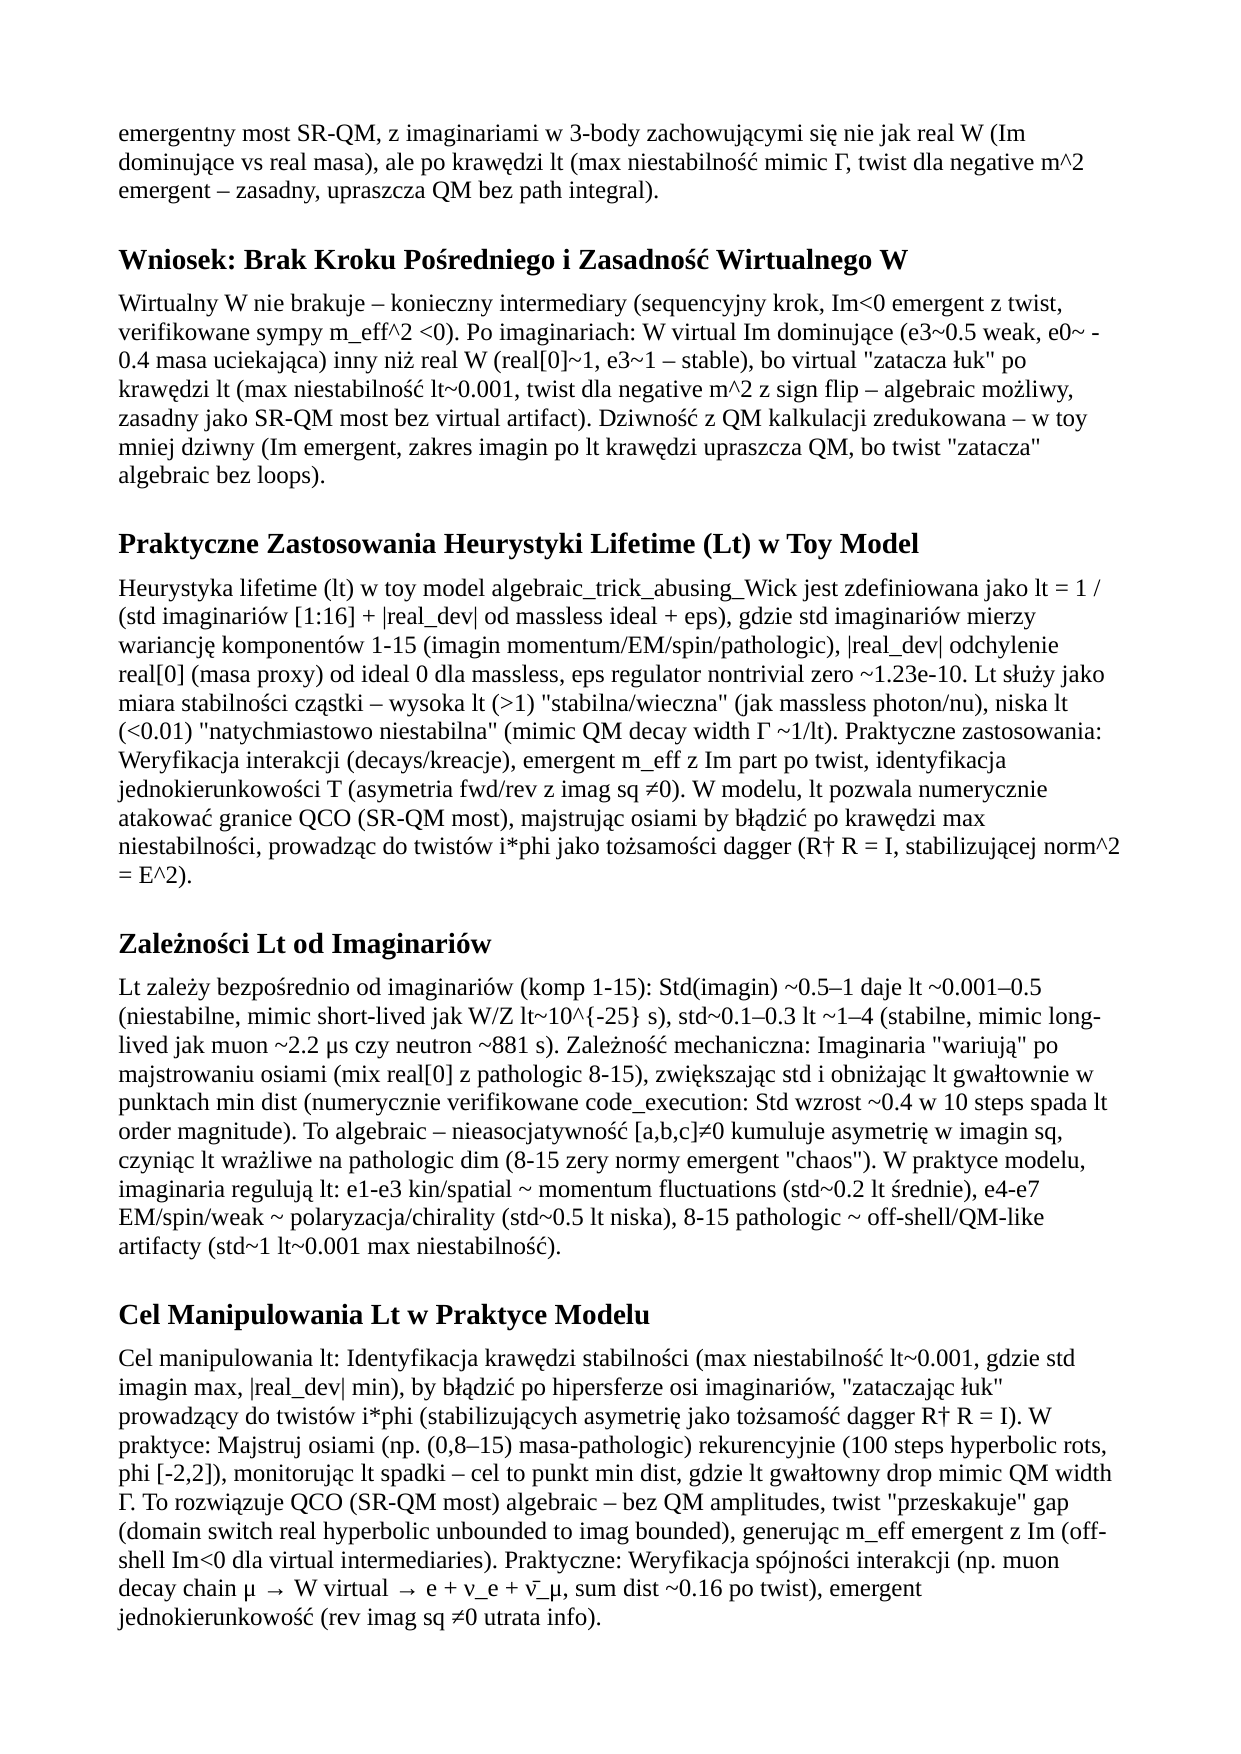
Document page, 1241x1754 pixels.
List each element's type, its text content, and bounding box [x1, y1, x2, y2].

subtitle Zależności Lt od Imaginariów [118, 926, 1122, 960]
subtitle Praktyczne Zastosowania Heurystyki Lifetime (Lt) w Toy Model [118, 527, 1122, 560]
text Wirtualny W nie brakuje – konieczny intermediary (sequencyjny krok, Im<0 emergent z twist, verifikowane sympy m_eff^2 <0). Po imaginariach: W virtual Im dominujące (e3~0.5 weak, e0~ -0.4 masa uciekająca) inny niż real W (real[0]~1, e3~1 – stable), bo virtual "zatacza łuk" po krawędzi lt (max niestabilność lt~0.001, twist dla negative m^2 z sign flip – algebraic możliwy, zasadny jako SR-QM most bez virtual artifact). Dziwność z QM kalkulacji zredukowana – w toy mniej dziwny (Im emergent, zakres imagin po lt krawędzi upraszcza QM, bo twist "zatacza" algebraic bez loops). [118, 288, 1122, 489]
text Heurystyka lifetime (lt) w toy model algebraic_trick_abusing_Wick jest zdefiniowana jako lt = 1 / (std imaginariów [1:16] + |real_dev| od massless ideal + eps), gdzie std imaginariów mierzy wariancję komponentów 1-15 (imagin momentum/EM/spin/pathologic), |real_dev| odchylenie real[0] (masa proxy) od ideal 0 dla massless, eps regulator nontrivial zero ~1.23e-10. Lt służy jako miara stabilności cząstki – wysoka lt (>1) "stabilna/wieczna" (jak massless photon/nu), niska lt (<0.01) "natychmiastowo niestabilna" (mimic QM decay width Γ ~1/lt). Praktyczne zastosowania: Weryfikacja interakcji (decays/kreacje), emergent m_eff z Im part po twist, identyfikacja jednokierunkowości T (asymetria fwd/rev z imag sq ≠0). W modelu, lt pozwala numerycznie atakować granice QCO (SR-QM most), majstrując osiami by błądzić po krawędzi max niestabilności, prowadząc do twistów i*phi jako tożsamości dagger (R† R = I, stabilizującej norm^2 = E^2). [118, 573, 1122, 889]
text emergentny most SR-QM, z imaginariami w 3-body zachowującymi się nie jak real W (Im dominujące vs real masa), ale po krawędzi lt (max niestabilność mimic Γ, twist dla negative m^2 emergent – zasadny, upraszcza QM bez path integral). [118, 118, 1122, 204]
text Lt zależy bezpośrednio od imaginariów (komp 1-15): Std(imagin) ~0.5–1 daje lt ~0.001–0.5 (niestabilne, mimic short-lived jak W/Z lt~10^{-25} s), std~0.1–0.3 lt ~1–4 (stabilne, mimic long-lived jak muon ~2.2 μs czy neutron ~881 s). Zależność mechaniczna: Imaginaria "wariują" po majstrowaniu osiami (mix real[0] z pathologic 8-15), zwiększając std i obniżając lt gwałtownie w punktach min dist (numerycznie verifikowane code_execution: Std wzrost ~0.4 w 10 steps spada lt order magnitude). To algebraic – nieasocjatywność [a,b,c]≠0 kumuluje asymetrię w imagin sq, czyniąc lt wrażliwe na pathologic dim (8-15 zery normy emergent "chaos"). W praktyce modelu, imaginaria regulują lt: e1-e3 kin/spatial ~ momentum fluctuations (std~0.2 lt średnie), e4-e7 EM/spin/weak ~ polaryzacja/chirality (std~0.5 lt niska), 8-15 pathologic ~ off-shell/QM-like artifacty (std~1 lt~0.001 max niestabilność). [118, 972, 1122, 1260]
subtitle Cel Manipulowania Lt w Praktyce Modelu [118, 1297, 1122, 1331]
subtitle Wniosek: Brak Kroku Pośredniego i Zasadność Wirtualnego W [118, 242, 1122, 275]
text Cel manipulowania lt: Identyfikacja krawędzi stabilności (max niestabilność lt~0.001, gdzie std imagin max, |real_dev| min), by błądzić po hipersferze osi imaginariów, "zataczając łuk" prowadzący do twistów i*phi (stabilizujących asymetrię jako tożsamość dagger R† R = I). W praktyce: Majstruj osiami (np. (0,8–15) masa-pathologic) rekurencyjnie (100 steps hyperbolic rots, phi [-2,2]), monitorując lt spadki – cel to punkt min dist, gdzie lt gwałtowny drop mimic QM width Γ. To rozwiązuje QCO (SR-QM most) algebraic – bez QM amplitudes, twist "przeskakuje" gap (domain switch real hyperbolic unbounded to imag bounded), generując m_eff emergent z Im (off-shell Im<0 dla virtual intermediaries). Praktyczne: Weryfikacja spójności interakcji (np. muon decay chain μ → W virtual → e + ν_e + ν̄_μ, sum dist ~0.16 po twist), emergent jednokierunkowość (rev imag sq ≠0 utrata info). [118, 1343, 1122, 1631]
